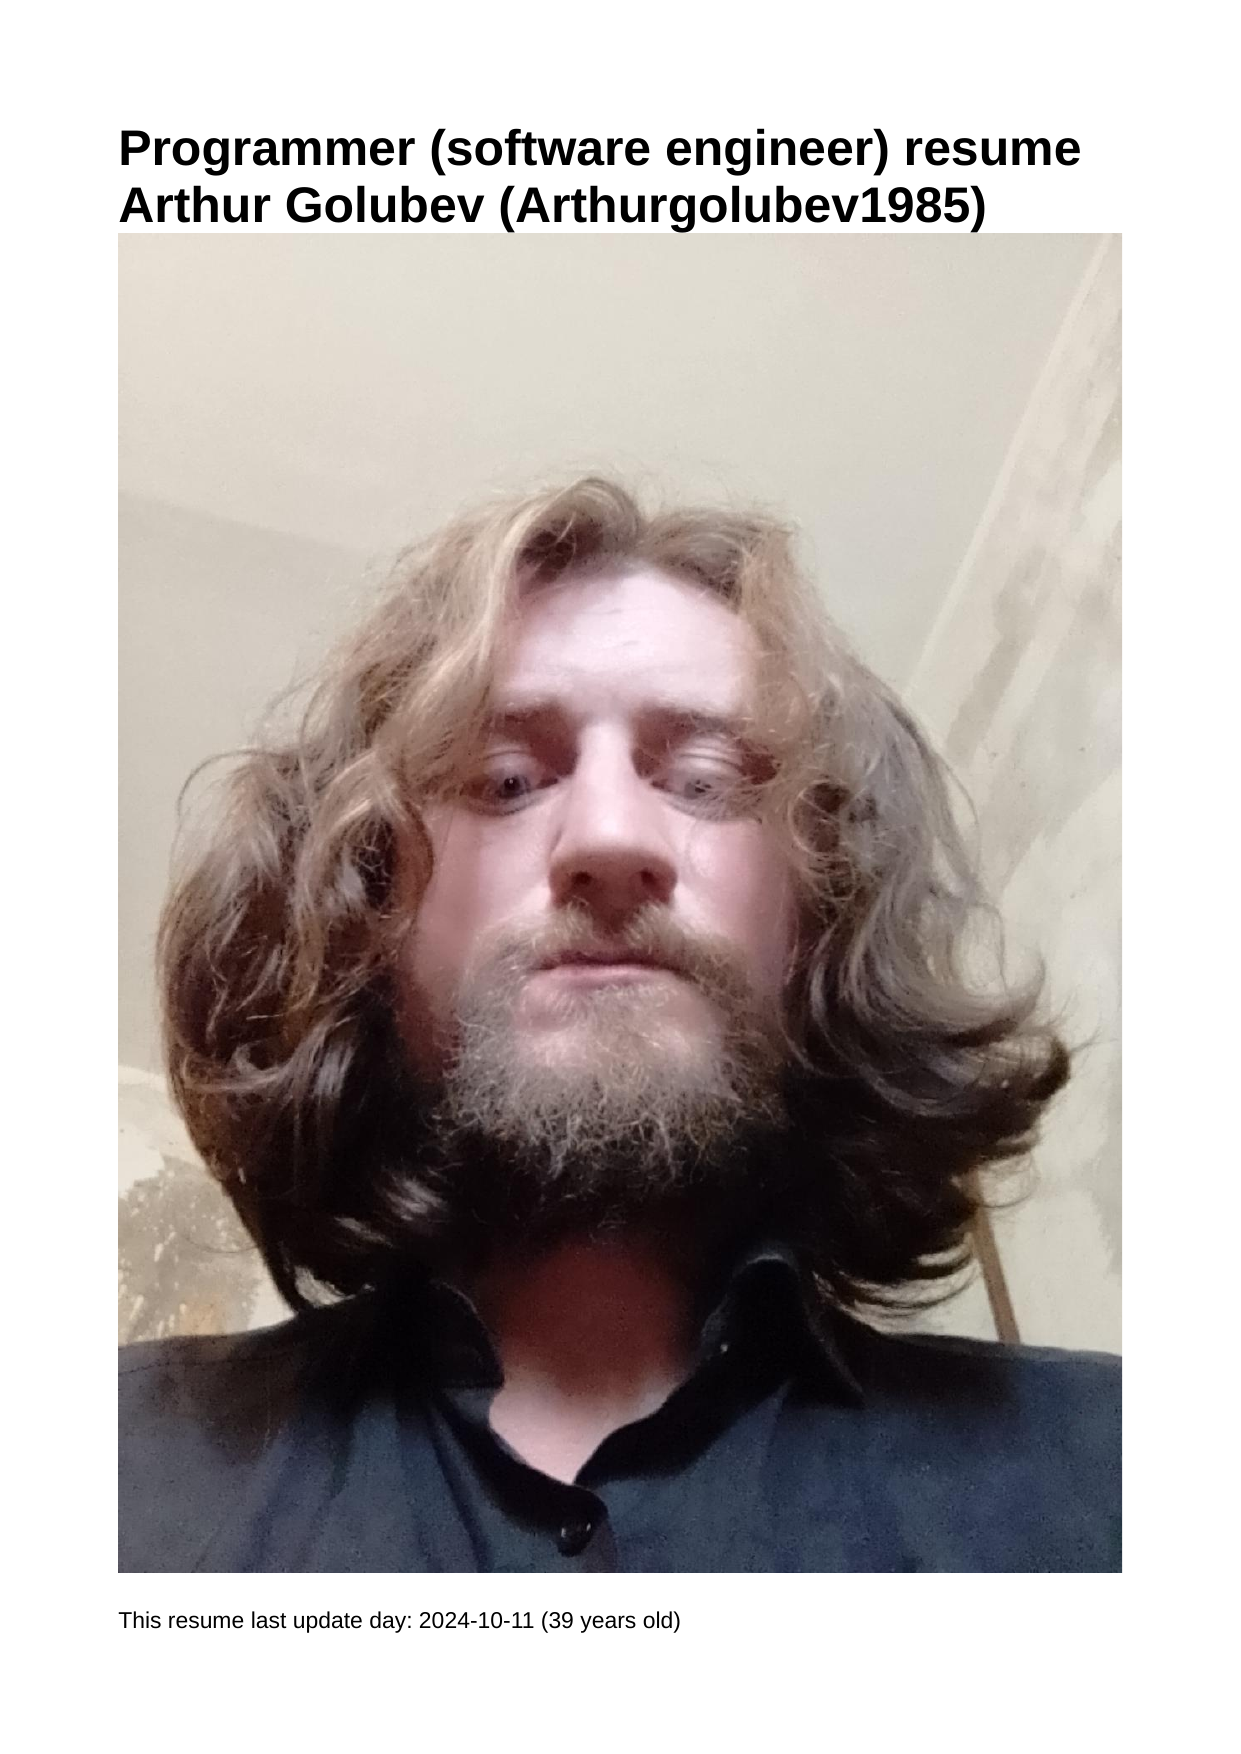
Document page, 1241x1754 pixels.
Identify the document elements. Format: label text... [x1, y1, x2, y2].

subtitle This resume last update day: 2024-10-11 (39 years old) [118, 1607, 1122, 1633]
subtitle Programmer (software engineer) resume [118, 118, 1122, 176]
picture [118, 233, 1123, 1573]
subtitle Arthur Golubev (Arthurgolubev1985) [118, 176, 1122, 233]
